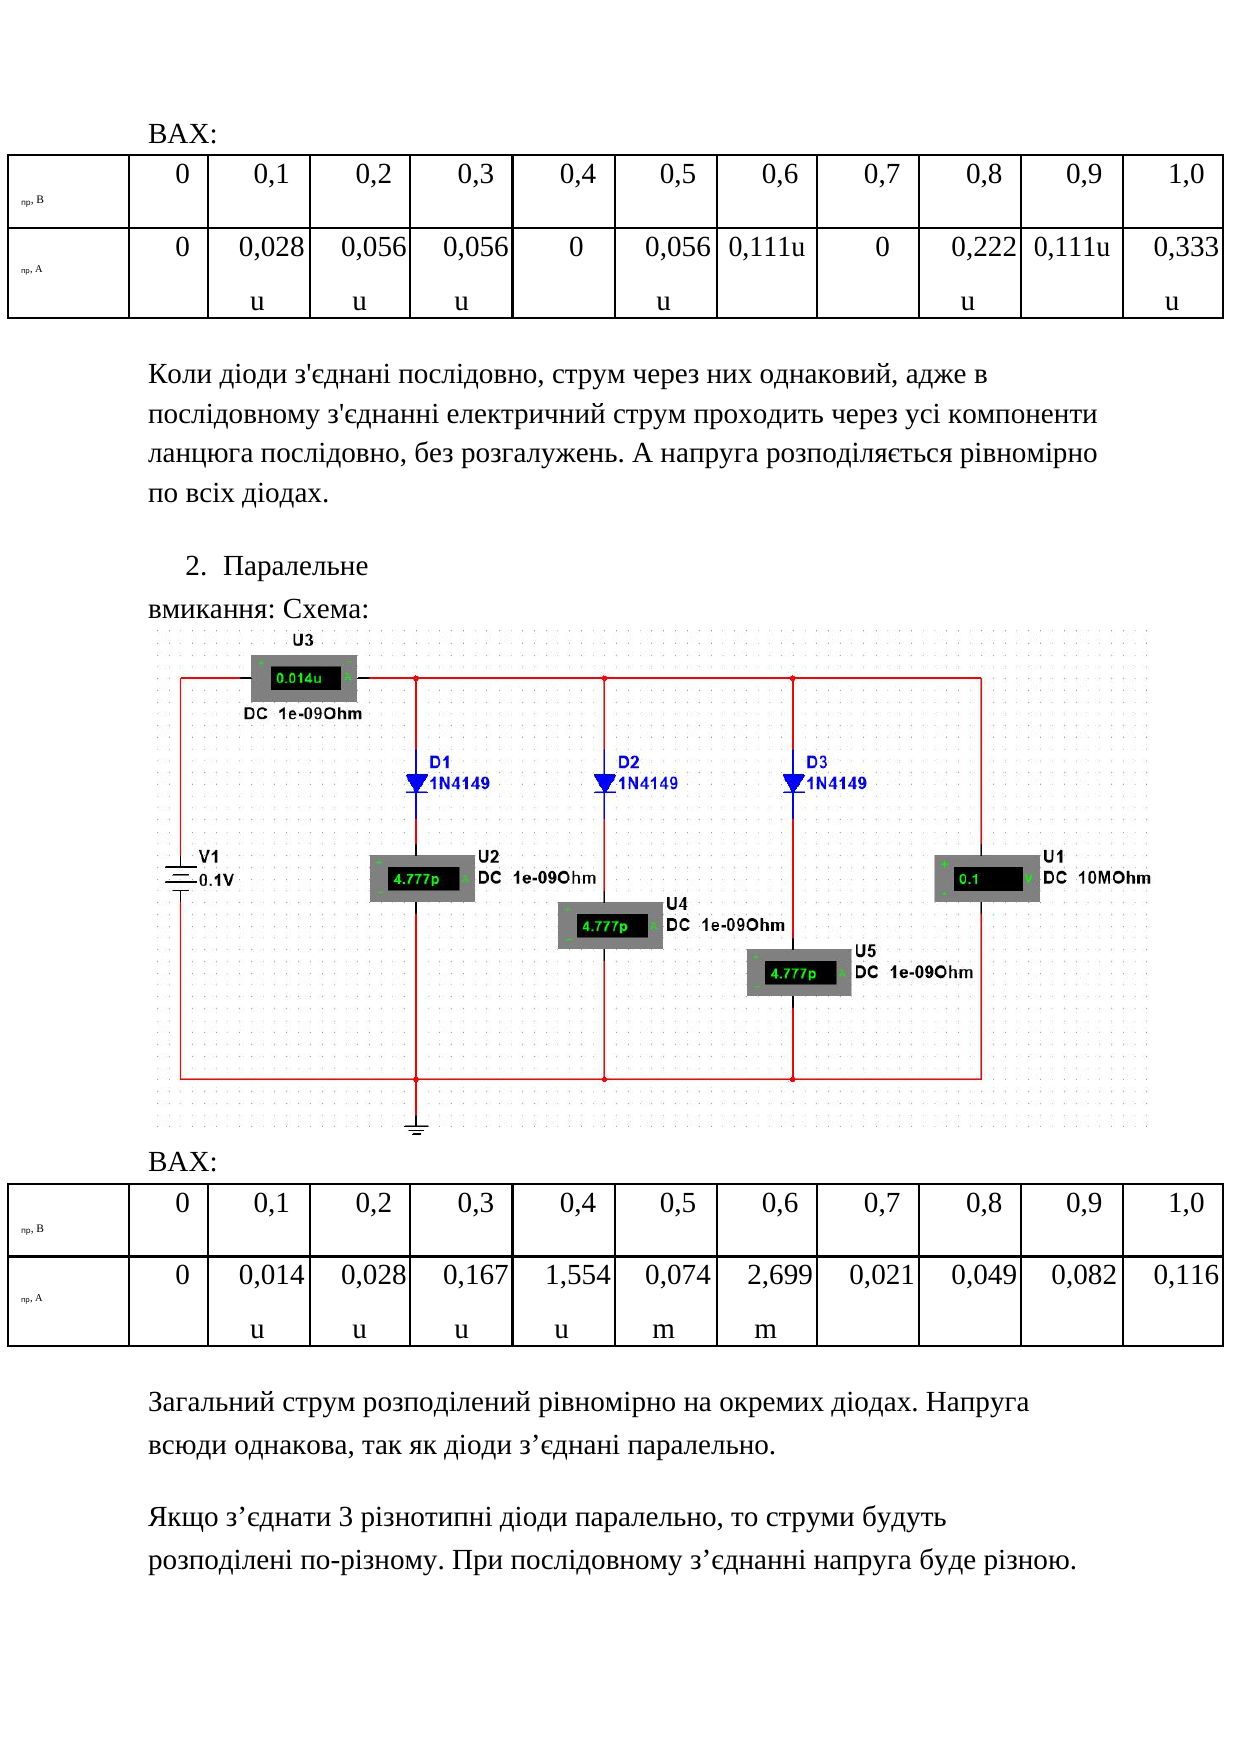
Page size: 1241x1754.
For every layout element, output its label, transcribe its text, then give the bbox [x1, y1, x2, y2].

text Якщо з’єднати 3 різнотипні діоди паралельно, то струми будуть розподілені по-різному. При послідовному з’єднанні напруга буде різною. [148, 1499, 1090, 1576]
table_header 0,8 [920, 1185, 1020, 1244]
table_cell [130, 284, 207, 317]
table_cell [818, 1312, 918, 1345]
table_header 0,4 [514, 156, 614, 216]
table_cell [718, 1244, 816, 1255]
table_cell [920, 216, 1020, 227]
table_cell 0,056 [411, 229, 511, 284]
table_cell [209, 216, 309, 227]
table_cell [1022, 1312, 1122, 1345]
table_cell m [718, 1312, 816, 1345]
table_header 0,5 [616, 156, 716, 216]
table_cell [616, 1244, 716, 1255]
table_cell u [411, 284, 511, 317]
table_cell [9, 284, 128, 317]
list Паралельне вмикання: Схема: [148, 548, 501, 625]
text Коли діоди з'єднані послідовно, струм через них однаковий, адже в послідовному з'єднанні електричний струм проходить через усі компоненти ланцюга послідовно, без розгалужень. А напруга розподіляється рівномірно по всіх діодах. [148, 356, 1132, 509]
table_header 1,0 [1124, 1185, 1222, 1244]
table_cell u [209, 1312, 309, 1345]
table_cell 0,056 [616, 229, 716, 284]
table_cell [311, 1244, 409, 1255]
table_cell 0,111u [1022, 229, 1122, 284]
table_cell m [616, 1312, 716, 1345]
table_header 0,1 [209, 1185, 309, 1244]
table_cell [1124, 1244, 1222, 1255]
table_cell [411, 1244, 511, 1255]
table_cell [920, 1312, 1020, 1345]
table_cell u [311, 284, 409, 317]
table_cell [818, 216, 918, 227]
table_cell [514, 1244, 614, 1255]
table_header 0,3 [411, 1185, 511, 1244]
table_cell 0,222 [920, 229, 1020, 284]
table_header 0,2 [311, 156, 409, 216]
table_cell [818, 1244, 918, 1255]
table_cell [1022, 284, 1122, 317]
table_cell 0,074 [616, 1258, 716, 1312]
table_cell 0,333 [1124, 229, 1222, 284]
table_cell 0,116 [1124, 1258, 1222, 1312]
table_cell [209, 1244, 309, 1255]
table_cell 0 [130, 229, 207, 284]
table_cell [718, 284, 816, 317]
table_cell u [920, 284, 1020, 317]
table_cell [718, 216, 816, 227]
table_header 0 [130, 156, 207, 216]
table_header 0,2 [311, 1185, 409, 1244]
table_cell [514, 216, 614, 227]
table_header пр, B [9, 1185, 128, 1244]
table_cell [616, 216, 716, 227]
table_header 0,4 [514, 1185, 614, 1244]
table_header 0,8 [920, 156, 1020, 216]
picture [150, 630, 1156, 1136]
table_cell 0,021 [818, 1258, 918, 1312]
text ВАХ: [148, 1144, 1221, 1178]
table_cell пр, A [9, 229, 128, 284]
table_cell [311, 216, 409, 227]
table_cell [514, 284, 614, 317]
text Загальний струм розподілений рівномірно на окремих діодах. Напруга всюди однакова, так як діоди з’єднані паралельно. [148, 1384, 1109, 1460]
table_cell [9, 216, 128, 227]
table_cell 0,111u [718, 229, 816, 284]
table_cell [9, 1312, 128, 1345]
table_cell [1022, 216, 1122, 227]
table_cell 0,049 [920, 1258, 1020, 1312]
table_header 0,6 [718, 1185, 816, 1244]
table_cell u [411, 1312, 511, 1345]
table_cell пр, A [9, 1258, 128, 1312]
table_cell [1124, 216, 1222, 227]
table_header 0 [130, 1185, 207, 1244]
table_cell 0,014 [209, 1258, 309, 1312]
text ВАХ: [148, 116, 1221, 149]
table_header 0,7 [818, 156, 918, 216]
table_cell 0,056 [311, 229, 409, 284]
table_cell 2,699 [718, 1258, 816, 1312]
table_cell [920, 1244, 1020, 1255]
table_cell [9, 1244, 128, 1255]
table_cell u [616, 284, 716, 317]
table_header 0,6 [718, 156, 816, 216]
table_cell 0 [818, 229, 918, 284]
table_cell u [209, 284, 309, 317]
table_header 0,1 [209, 156, 309, 216]
table_cell [130, 216, 207, 227]
table_header 0,5 [616, 1185, 716, 1244]
table_cell 0,028 [209, 229, 309, 284]
table_header 1,0 [1124, 156, 1222, 216]
table_cell 0 [130, 1258, 207, 1312]
table_header пр, B [9, 156, 128, 216]
table_cell 0,167 [411, 1258, 511, 1312]
table_cell [130, 1244, 207, 1255]
table_header 0,7 [818, 1185, 918, 1244]
table_cell u [1124, 284, 1222, 317]
table_header 0,3 [411, 156, 511, 216]
table_cell [130, 1312, 207, 1345]
table_cell [411, 216, 511, 227]
table_cell [1124, 1312, 1222, 1345]
table_cell 0 [514, 229, 614, 284]
table_cell [1022, 1244, 1122, 1255]
table_cell 0,082 [1022, 1258, 1122, 1312]
table_cell u [311, 1312, 409, 1345]
table_cell [818, 284, 918, 317]
table_cell 1,554 [514, 1258, 614, 1312]
table_cell 0,028 [311, 1258, 409, 1312]
table_header 0,9 [1022, 1185, 1122, 1244]
table_header 0,9 [1022, 156, 1122, 216]
table_cell u [514, 1312, 614, 1345]
